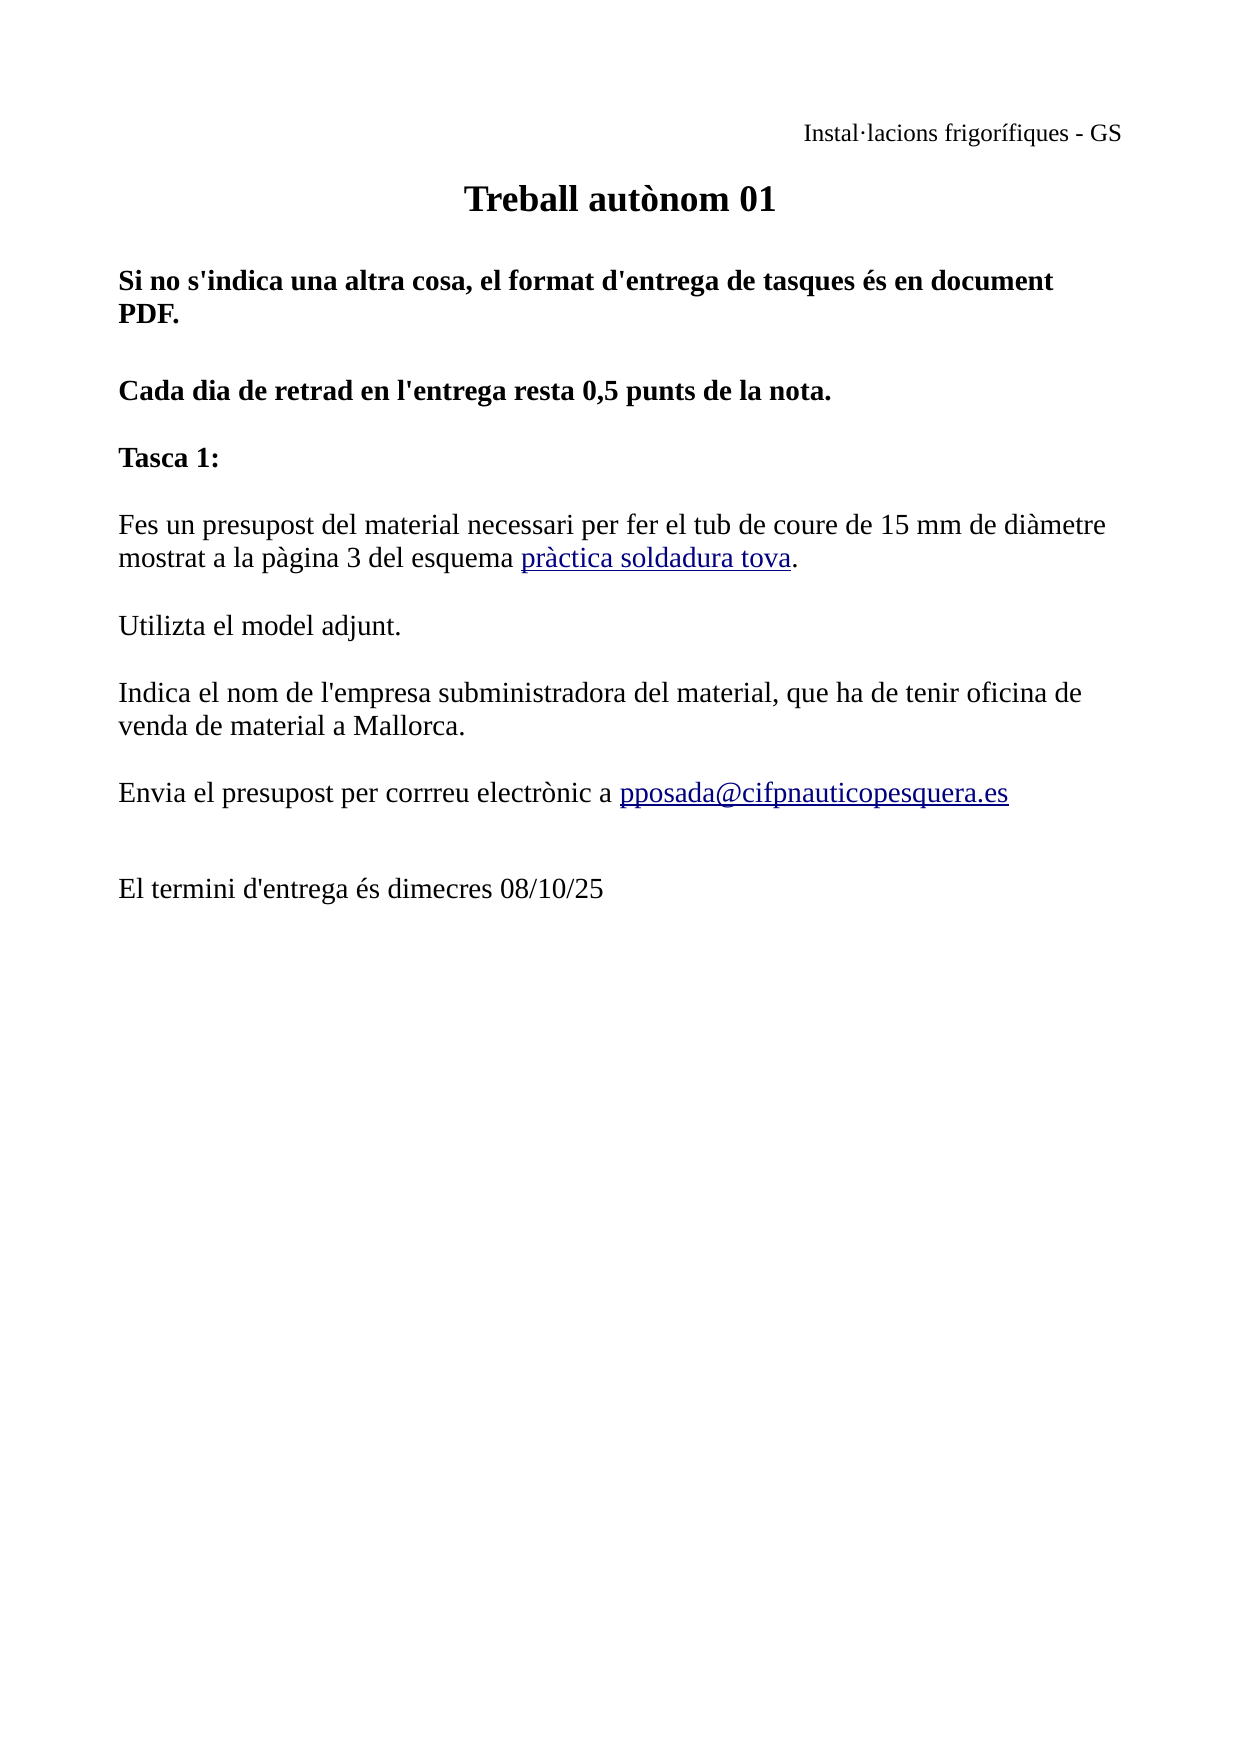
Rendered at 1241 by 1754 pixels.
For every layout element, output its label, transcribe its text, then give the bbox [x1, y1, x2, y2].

text Fes un presupost del material necessari per fer el tub de coure de 15 mm de diàmetre mostrat a la pàgina 3 del esquema pràctica soldadura tova. [118, 507, 1122, 574]
text Si no s'indica una altra cosa, el format d'entrega de tasques és en document PDF. [118, 263, 1122, 330]
text El termini d'entrega és dimecres 08/10/25 [118, 871, 1122, 905]
text Envia el presupost per corrreu electrònic a pposada@cifpnauticopesquera.es [118, 775, 1122, 809]
text Tasca 1: [118, 440, 1122, 473]
text Indica el nom de l'empresa subministradora del material, que ha de tenir oficina de venda de material a Mallorca. [118, 675, 1122, 742]
text Treball autònom 01 [118, 176, 1122, 219]
text Cada dia de retrad en l'entrega resta 0,5 punts de la nota. [118, 373, 1122, 406]
text Utilizta el model adjunt. [118, 608, 1122, 641]
